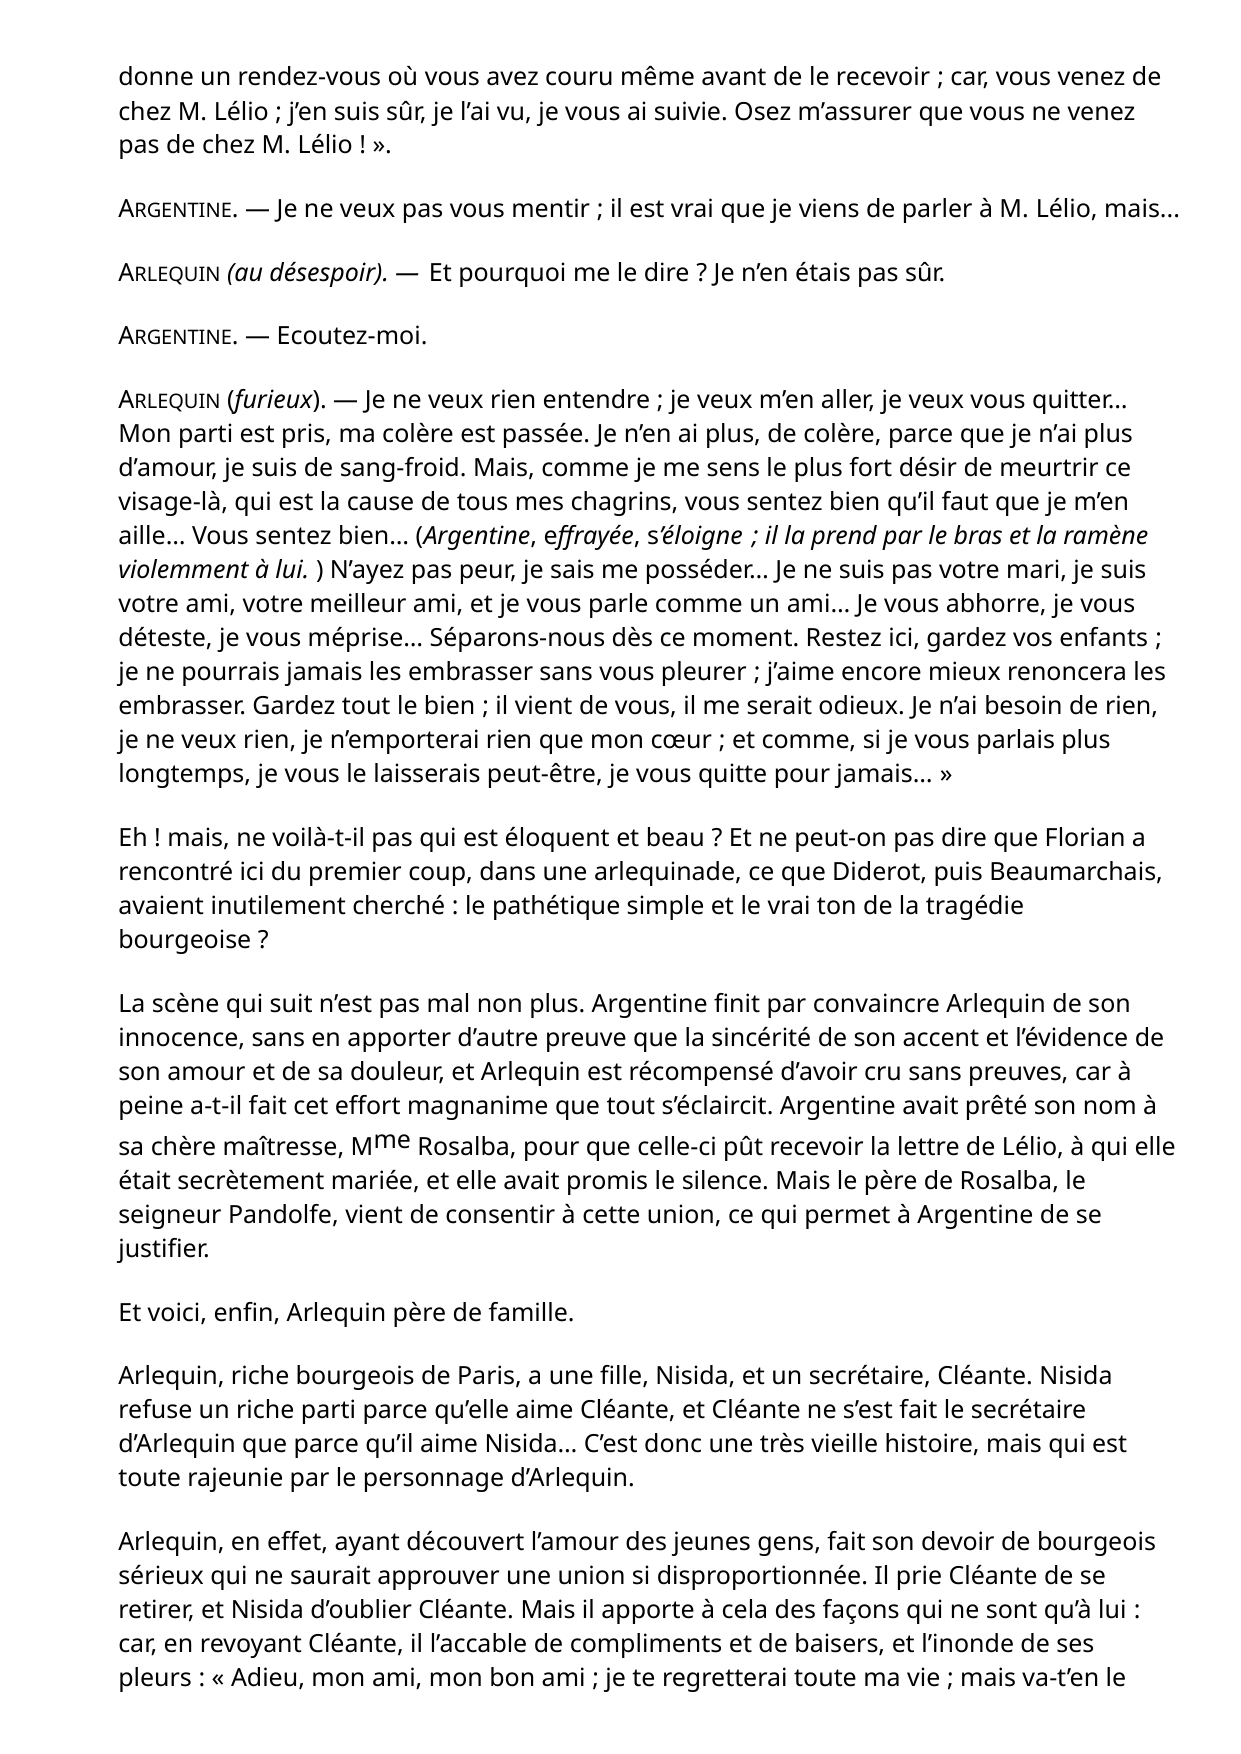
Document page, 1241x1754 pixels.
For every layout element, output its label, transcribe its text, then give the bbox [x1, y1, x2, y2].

text Arlequin (au désespoir). — Et pourquoi me le dire ? Je n’en étais pas sûr. [118, 254, 1181, 288]
text Argentine. — ecoutez-moi. [118, 318, 1181, 352]
text La scène qui suit n’est pas mal non plus. Argentine finit par convaincre Arlequin de son innocence, sans en apporter d’autre preuve que la sincérité de son accent et l’évidence de son amour et de sa douleur, et Arlequin est récompensé d’avoir cru sans preuves, car à peine a-t-il fait cet effort magnanime que tout s’éclaircit. Argentine avait prêté son nom à sa chère maîtresse, Mme Rosalba, pour que celle-ci pût recevoir la lettre de Lélio, à qui elle était secrètement mariée, et elle avait promis le silence. Mais le père de Rosalba, le seigneur Pandolfe, vient de consentir à cette union, ce qui permet à Argentine de se justifier. [118, 985, 1181, 1265]
text Arlequin, riche bourgeois de Paris, a une fille, Nisida, et un secrétaire, Cléante. Nisida refuse un riche parti parce qu’elle aime Cléante, et Cléante ne s’est fait le secrétaire d’Arlequin que parce qu’il aime Nisida… C’est donc une très vieille histoire, mais qui est toute rajeunie par le personnage d’Arlequin. [118, 1358, 1181, 1494]
text Arlequin (furieux). — Je ne veux rien entendre ; je veux m’en aller, je veux vous quitter… Mon parti est pris, ma colère est passée. Je n’en ai plus, de colère, parce que je n’ai plus d’amour, je suis de sang-froid. Mais, comme je me sens le plus fort désir de meurtrir ce visage-là, qui est la cause de tous mes chagrins, vous sentez bien qu’il faut que je m’en aille… Vous sentez bien… (Argentine, effrayée, s’éloigne ; il la prend par le bras et la ramène violemment à lui. ) N’ayez pas peur, je sais me posséder… Je ne suis pas votre mari, je suis votre ami, votre meilleur ami, et je vous parle comme un ami… Je vous abhorre, je vous déteste, je vous méprise… Séparons-nous dès ce moment. Restez ici, gardez vos enfants ; je ne pourrais jamais les embrasser sans vous pleurer ; j’aime encore mieux renoncera les embrasser. Gardez tout le bien ; il vient de vous, il me serait odieux. Je n’ai besoin de rien, je ne veux rien, je n’emporterai rien que mon cœur ; et comme, si je vous parlais plus longtemps, je vous le laisserais peut-être, je vous quitte pour jamais… » [118, 381, 1181, 790]
text Eh ! mais, ne voilà-t-il pas qui est éloquent et beau ? Et ne peut-on pas dire que Florian a rencontré ici du premier coup, dans une arlequinade, ce que Diderot, puis Beaumarchais, avaient inutilement cherché : le pathétique simple et le vrai ton de la tragédie bourgeoise ? [118, 819, 1181, 956]
text Arlequin, en effet, ayant découvert l’amour des jeunes gens, fait son devoir de bourgeois sérieux qui ne saurait approuver une union si disproportionnée. Il prie Cléante de se retirer, et Nisida d’oublier Cléante. Mais il apporte à cela des façons qui ne sont qu’à lui : car, en revoyant Cléante, il l’accable de compliments et de baisers, et l’inonde de ses pleurs : « Adieu, mon ami, mon bon ami ; je te regretterai toute ma vie ; mais va-t’en le [118, 1524, 1181, 1694]
text donne un rendez-vous où vous avez couru même avant de le recevoir ; car, vous venez de chez M. Lélio ; j’en suis sûr, je l’ai vu, je vous ai suivie. Osez m’assurer que vous ne venez pas de chez M. Lélio ! ». [118, 59, 1181, 161]
text Argentine. — Je ne veux pas vous mentir ; il est vrai que je viens de parler à M. Lélio, mais... [118, 191, 1181, 225]
text Et voici, enfin, Arlequin père de famille. [118, 1294, 1181, 1328]
